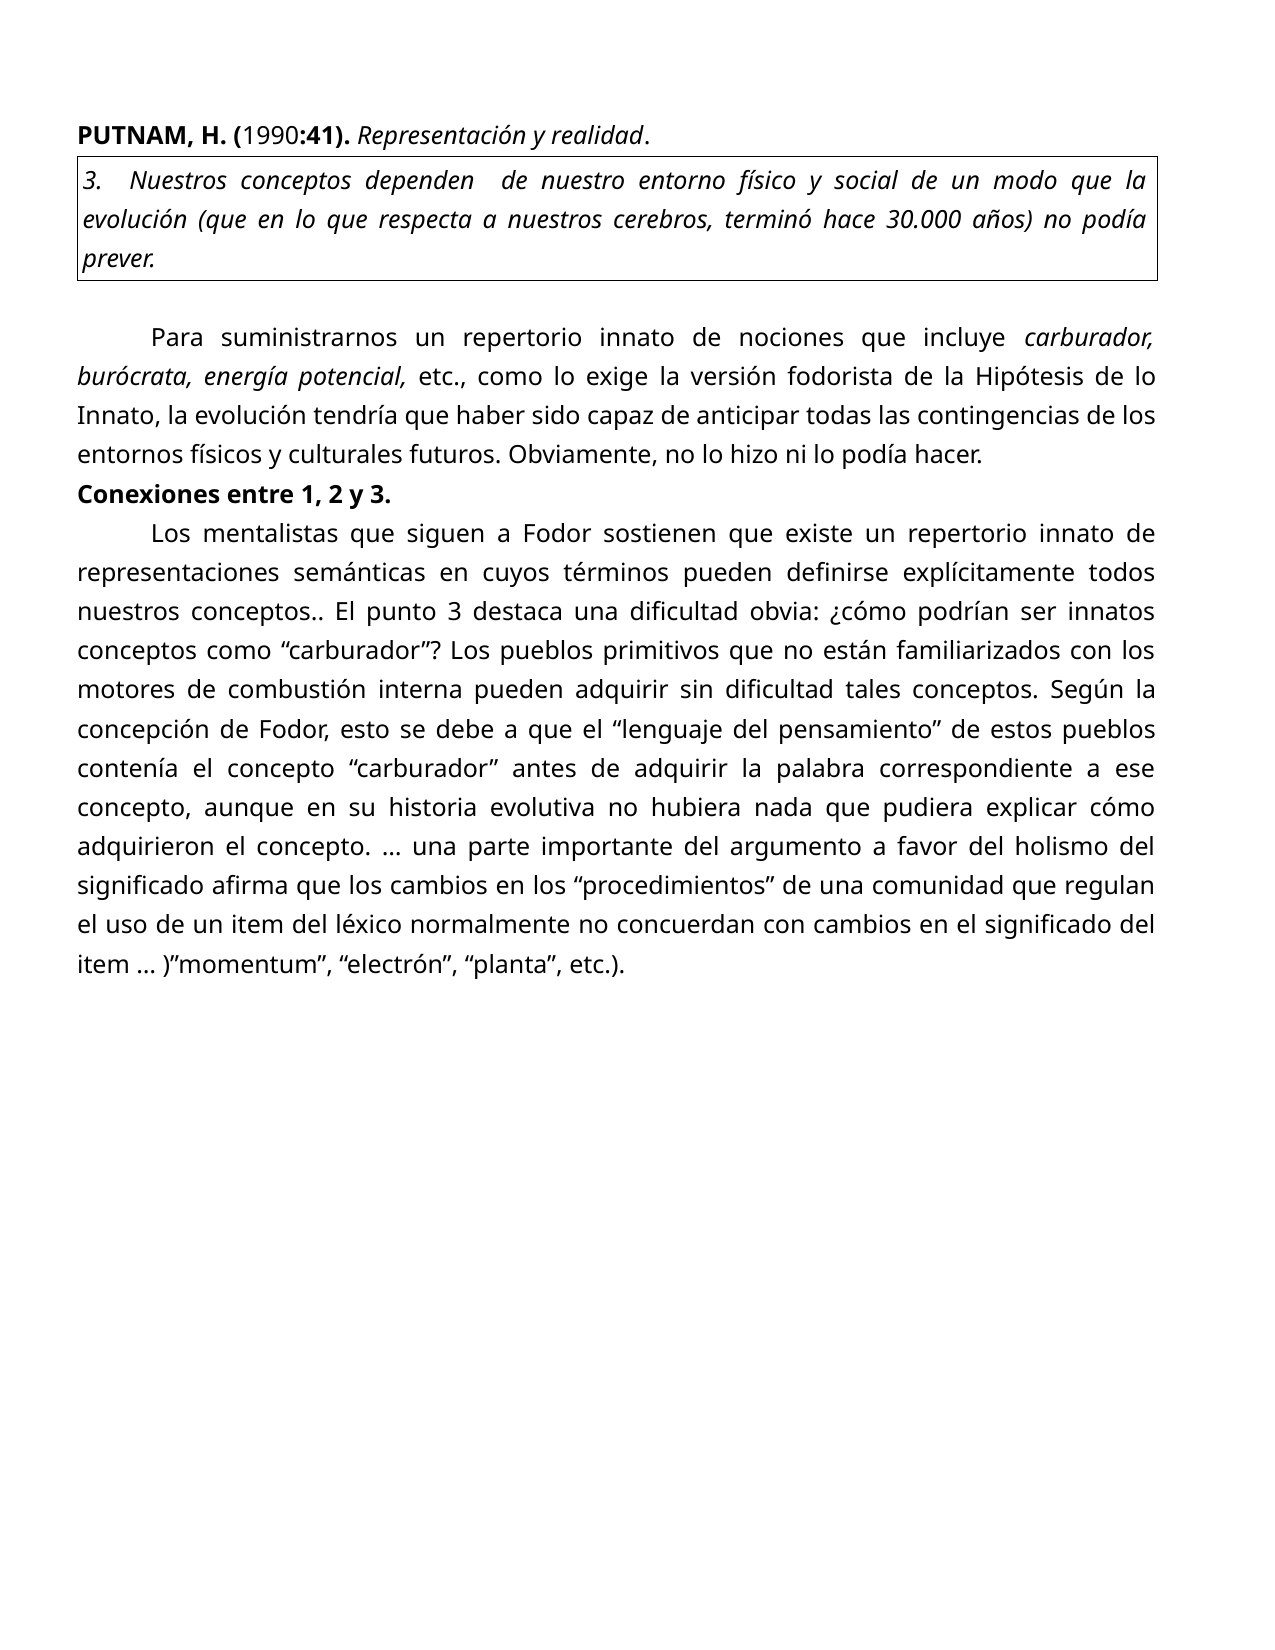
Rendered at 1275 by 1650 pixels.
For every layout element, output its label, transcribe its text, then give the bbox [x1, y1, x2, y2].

text PUTNAM, H. (1990:41). Representación y realidad. [77, 117, 1157, 151]
table_header 3. Nuestros conceptos dependen de nuestro entorno físico y social de un modo que la evolución (que en lo que respecta a nuestros cerebros, terminó hace 30.000 años) no podía prever. [78, 157, 1157, 280]
text Conexiones entre 1, 2 y 3. [77, 476, 1157, 510]
text Para suministrarnos un repertorio innato de nociones que incluye carburador, burócrata, energía potencial, etc., como lo exige la versión fodorista de la Hipótesis de lo Innato, la evolución tendría que haber sido capaz de anticipar todas las contingencias de los entornos físicos y culturales futuros. Obviamente, no lo hizo ni lo podía hacer. [77, 320, 1157, 471]
text Los mentalistas que siguen a Fodor sostienen que existe un repertorio innato de representaciones semánticas en cuyos términos pueden definirse explícitamente todos nuestros conceptos.. El punto 3 destaca una dificultad obvia: ¿cómo podrían ser innatos conceptos como “carburador”? Los pueblos primitivos que no están familiarizados con los motores de combustión interna pueden adquirir sin dificultad tales conceptos. Según la concepción de Fodor, esto se debe a que el “lenguaje del pensamiento” de estos pueblos contenía el concepto “carburador” antes de adquirir la palabra correspondiente a ese concepto, aunque en su historia evolutiva no hubiera nada que pudiera explicar cómo adquirieron el concepto. … una parte importante del argumento a favor del holismo del significado afirma que los cambios en los “procedimientos” de una comunidad que regulan el uso de un item del léxico normalmente no concuerdan con cambios en el significado del item … )”momentum”, “electrón”, “planta”, etc.). [77, 516, 1157, 980]
